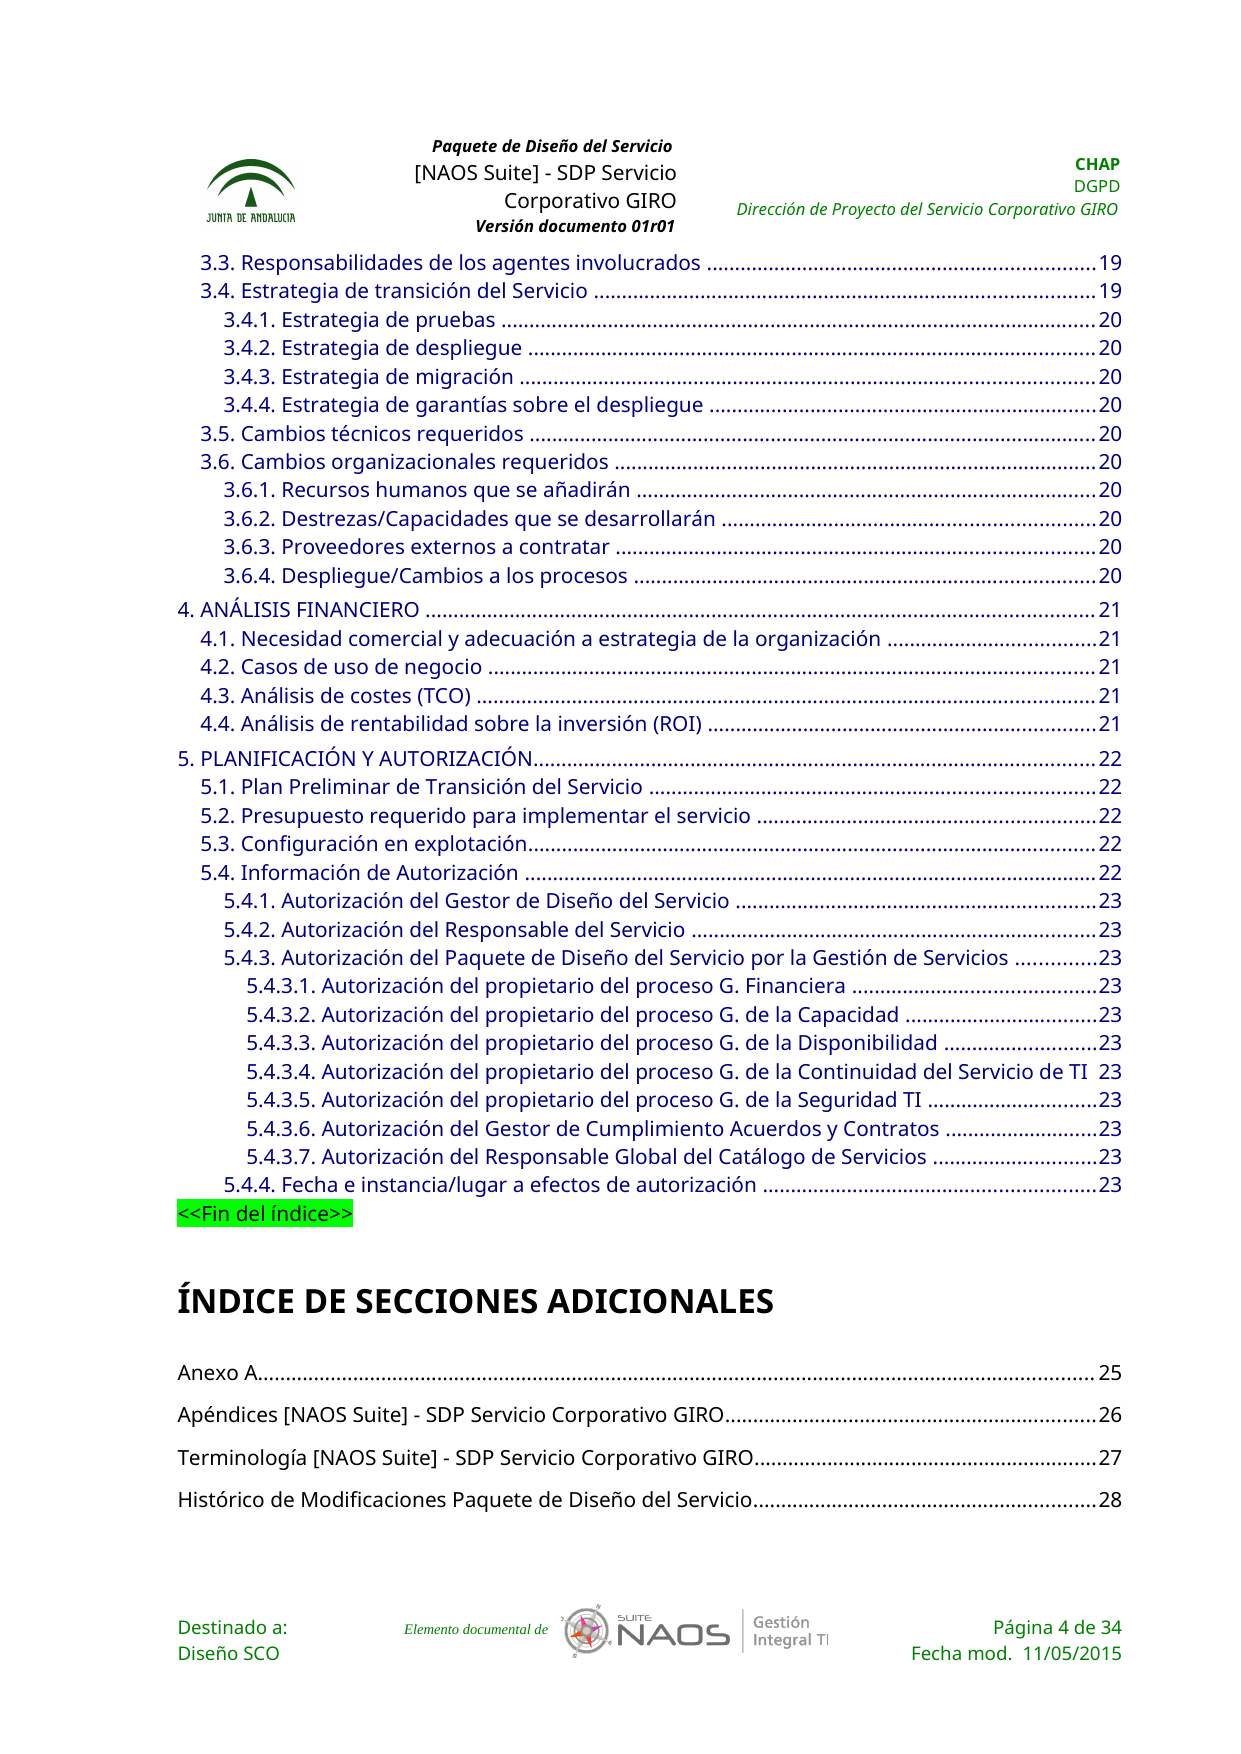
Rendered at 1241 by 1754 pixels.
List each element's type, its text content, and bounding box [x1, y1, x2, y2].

text 3.6.2. Destrezas/Capacidades que se desarrollarán 20 [223, 504, 1122, 532]
text 5.4.3.4. Autorización del propietario del proceso G. de la Continuidad del Servicio de TI 23 [246, 1057, 1122, 1085]
text 5.4.3.5. Autorización del propietario del proceso G. de la Seguridad TI 23 [246, 1085, 1122, 1114]
text 3.4. Estrategia de transición del Servicio 19 [200, 277, 1122, 305]
text Terminología [NAOS Suite] - SDP Servicio Corporativo GIRO 27 [177, 1443, 1122, 1471]
text 5.4.3.1. Autorización del propietario del proceso G. Financiera 23 [246, 972, 1122, 1000]
text 3.6.1. Recursos humanos que se añadirán 20 [223, 476, 1122, 504]
text 5.4.3.2. Autorización del propietario del proceso G. de la Capacidad 23 [246, 1000, 1122, 1028]
text 3.6.3. Proveedores externos a contratar 20 [223, 532, 1122, 561]
text 3.4.3. Estrategia de migración 20 [223, 362, 1122, 390]
text 5.4. Información de Autorización 22 [200, 858, 1122, 886]
subtitle Índice de secciones adicionales [177, 1278, 1122, 1323]
text 3.5. Cambios técnicos requeridos 20 [200, 419, 1122, 447]
text Histórico de Modificaciones Paquete de Diseño del Servicio 28 [177, 1486, 1122, 1514]
picture [560, 1604, 829, 1658]
text 3.4.1. Estrategia de pruebas 20 [223, 305, 1122, 333]
text 3.3. Responsabilidades de los agentes involucrados 19 [200, 248, 1122, 277]
text 5.4.4. Fecha e instancia/lugar a efectos de autorización 23 [223, 1171, 1122, 1199]
text 5.4.3. Autorización del Paquete de Diseño del Servicio por la Gestión de Servicios 23 [223, 943, 1122, 972]
text 3.6.4. Despliegue/Cambios a los procesos 20 [223, 561, 1122, 589]
text 4.4. Análisis de rentabilidad sobre la inversión (ROI) 21 [200, 709, 1122, 738]
picture [201, 159, 298, 226]
text 5.1. Plan Preliminar de Transición del Servicio 22 [200, 772, 1122, 801]
text 3.4.4. Estrategia de garantías sobre el despliegue 20 [223, 390, 1122, 419]
text 5.2. Presupuesto requerido para implementar el servicio 22 [200, 801, 1122, 829]
text 5.4.2. Autorización del Responsable del Servicio 23 [223, 915, 1122, 943]
text 5.4.1. Autorización del Gestor de Diseño del Servicio 23 [223, 886, 1122, 915]
text 3.6. Cambios organizacionales requeridos 20 [200, 447, 1122, 476]
text 4.3. Análisis de costes (TCO) 21 [200, 681, 1122, 709]
text 4. Análisis financiero 21 [177, 596, 1122, 624]
text 5. Planificación Y Autorización 22 [177, 744, 1122, 772]
text Anexo A 25 [177, 1358, 1122, 1386]
text Apéndices [NAOS Suite] - SDP Servicio Corporativo GIRO 26 [177, 1400, 1122, 1429]
text 4.1. Necesidad comercial y adecuación a estrategia de la organización 21 [200, 624, 1122, 652]
text 5.4.3.6. Autorización del Gestor de Cumplimiento Acuerdos y Contratos 23 [246, 1114, 1122, 1142]
text 3.4.2. Estrategia de despliegue 20 [223, 333, 1122, 362]
text <<Fin del índice>> [177, 1199, 1122, 1227]
text 5.4.3.7. Autorización del Responsable Global del Catálogo de Servicios 23 [246, 1142, 1122, 1171]
text 5.3. Configuración en explotación 22 [200, 829, 1122, 858]
text 4.2. Casos de uso de negocio 21 [200, 652, 1122, 681]
text 5.4.3.3. Autorización del propietario del proceso G. de la Disponibilidad 23 [246, 1028, 1122, 1057]
